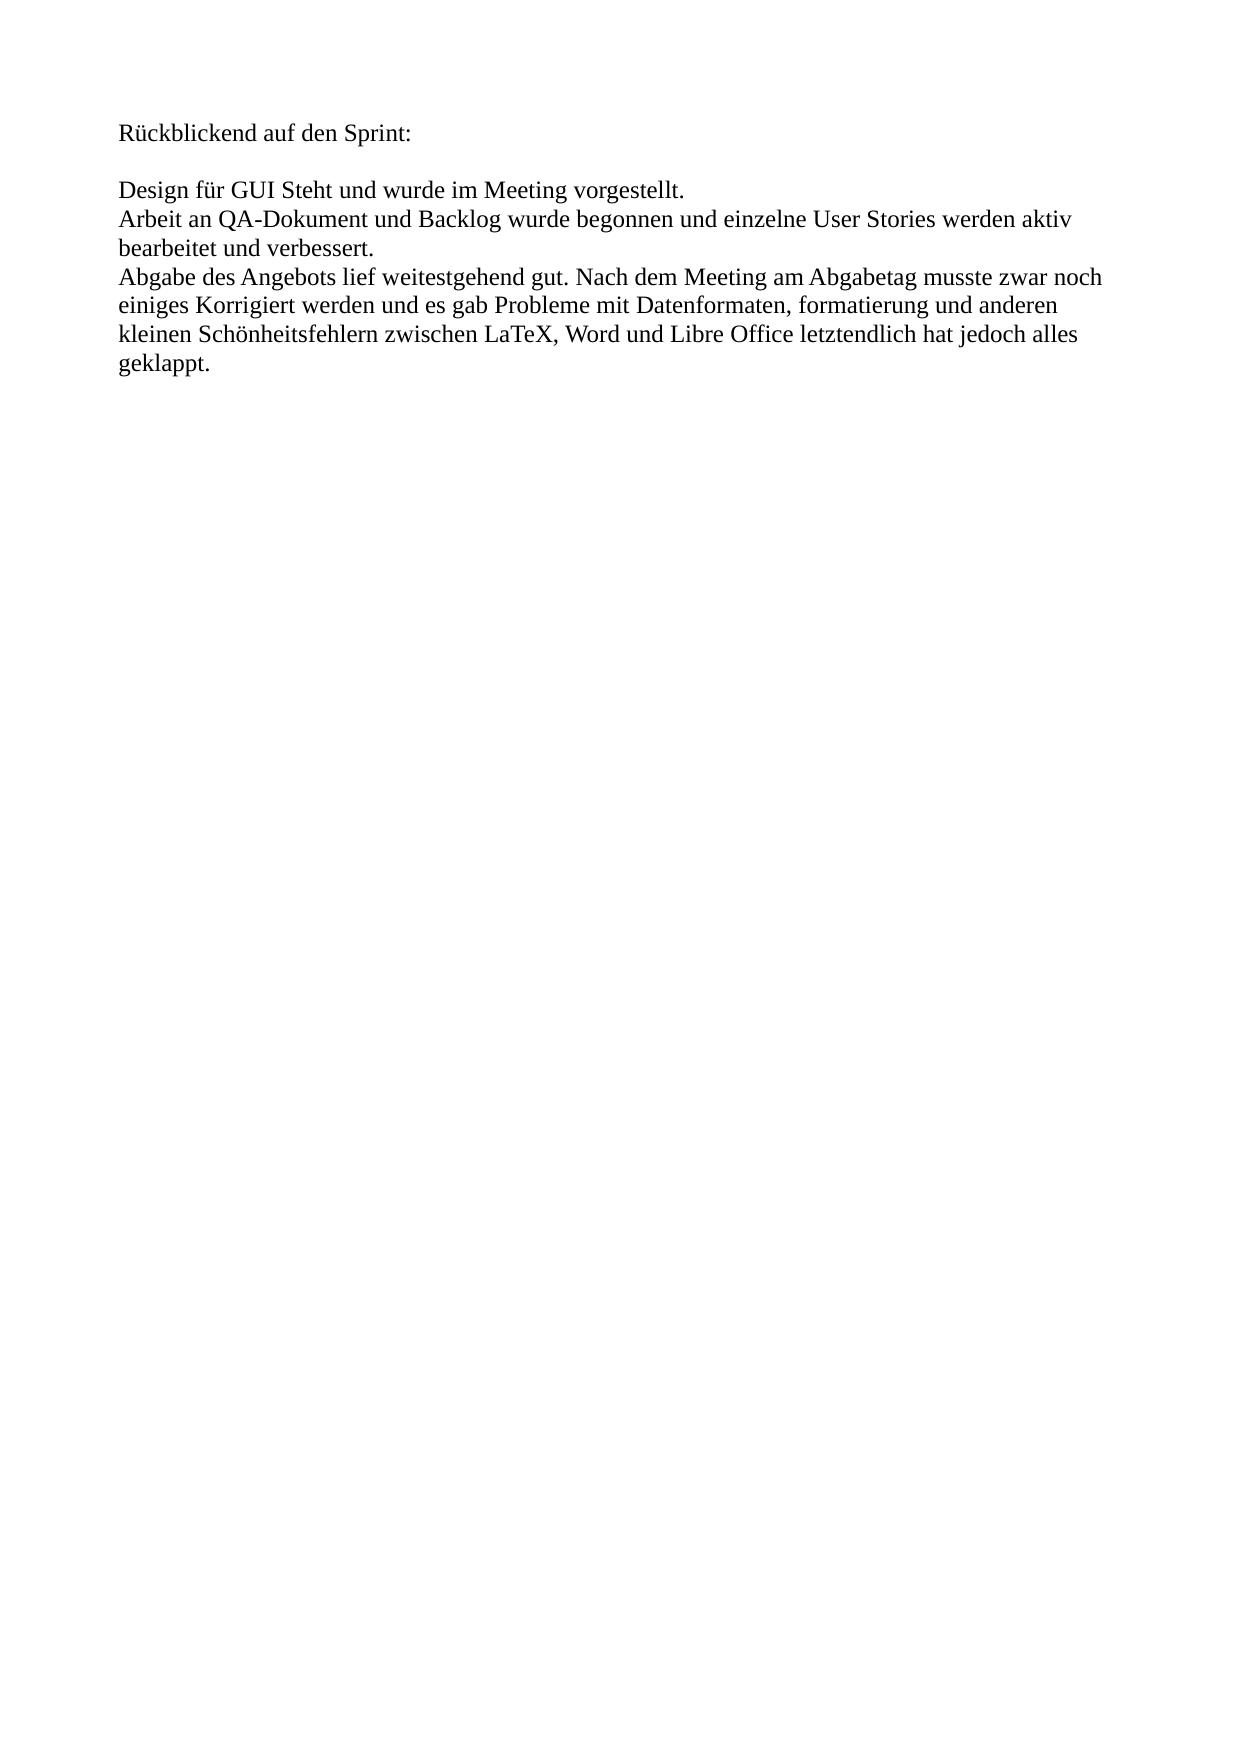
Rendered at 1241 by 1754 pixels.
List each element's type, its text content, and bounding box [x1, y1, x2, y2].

text Arbeit an QA-Dokument und Backlog wurde begonnen und einzelne User Stories werden aktiv bearbeitet und verbessert. [118, 204, 1122, 262]
text Rückblickend auf den Sprint: [118, 118, 1122, 147]
text Abgabe des Angebots lief weitestgehend gut. Nach dem Meeting am Abgabetag musste zwar noch einiges Korrigiert werden und es gab Probleme mit Datenformaten, formatierung und anderen kleinen Schönheitsfehlern zwischen LaTeX, Word und Libre Office letztendlich hat jedoch alles geklappt. [118, 262, 1122, 377]
text Design für GUI Steht und wurde im Meeting vorgestellt. [118, 176, 1122, 204]
